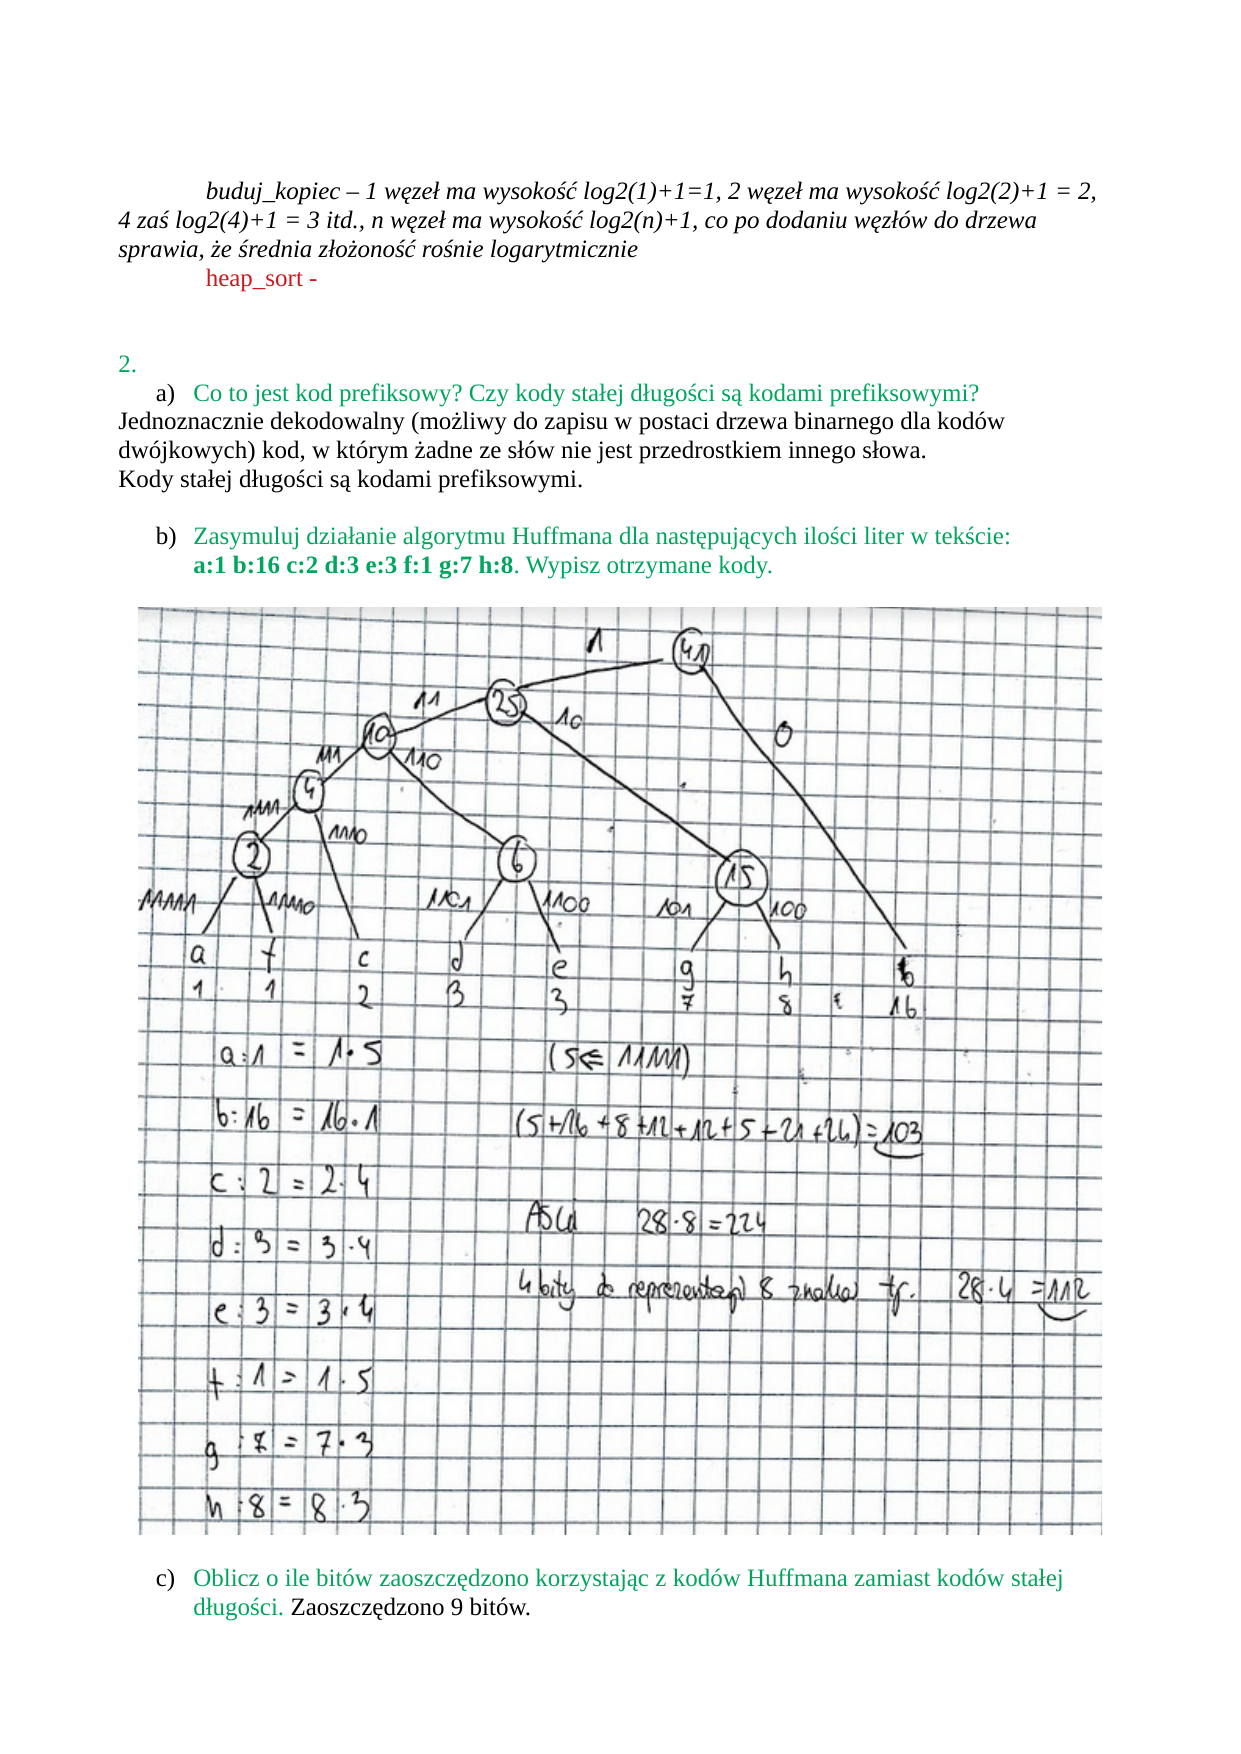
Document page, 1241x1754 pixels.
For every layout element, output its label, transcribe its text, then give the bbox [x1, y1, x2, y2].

picture [138, 607, 1103, 1535]
list Oblicz o ile bitów zaoszczędzono korzystając z kodów Huffmana zamiast kodów stałej długości. Zaoszczędzono 9 bitów. [156, 1563, 1122, 1620]
text buduj_kopiec – 1 węzeł ma wysokość log2(1)+1=1, 2 węzeł ma wysokość log2(2)+1 = 2, [118, 176, 1122, 205]
text 4 zaś log2(4)+1 = 3 itd., n węzeł ma wysokość log2(n)+1, co po dodaniu węzłów do drzewa sprawia, że średnia złożoność rośnie logarytmicznie [118, 205, 1122, 263]
list a:1 b:16 c:2 d:3 e:3 f:1 g:7 h:8. Wypisz otrzymane kody. [156, 550, 1122, 579]
text Kody stałej długości są kodami prefiksowymi. [118, 464, 1122, 493]
list Co to jest kod prefiksowy? Czy kody stałej długości są kodami prefiksowymi? [156, 378, 1122, 406]
text 2. [118, 349, 1122, 378]
text heap_sort - [118, 263, 1122, 291]
list Zasymuluj działanie algorytmu Huffmana dla następujących ilości liter w tekście: [156, 521, 1122, 550]
text Jednoznacznie dekodowalny (możliwy do zapisu w postaci drzewa binarnego dla kodów dwójkowych) kod, w którym żadne ze słów nie jest przedrostkiem innego słowa. [118, 406, 1122, 464]
